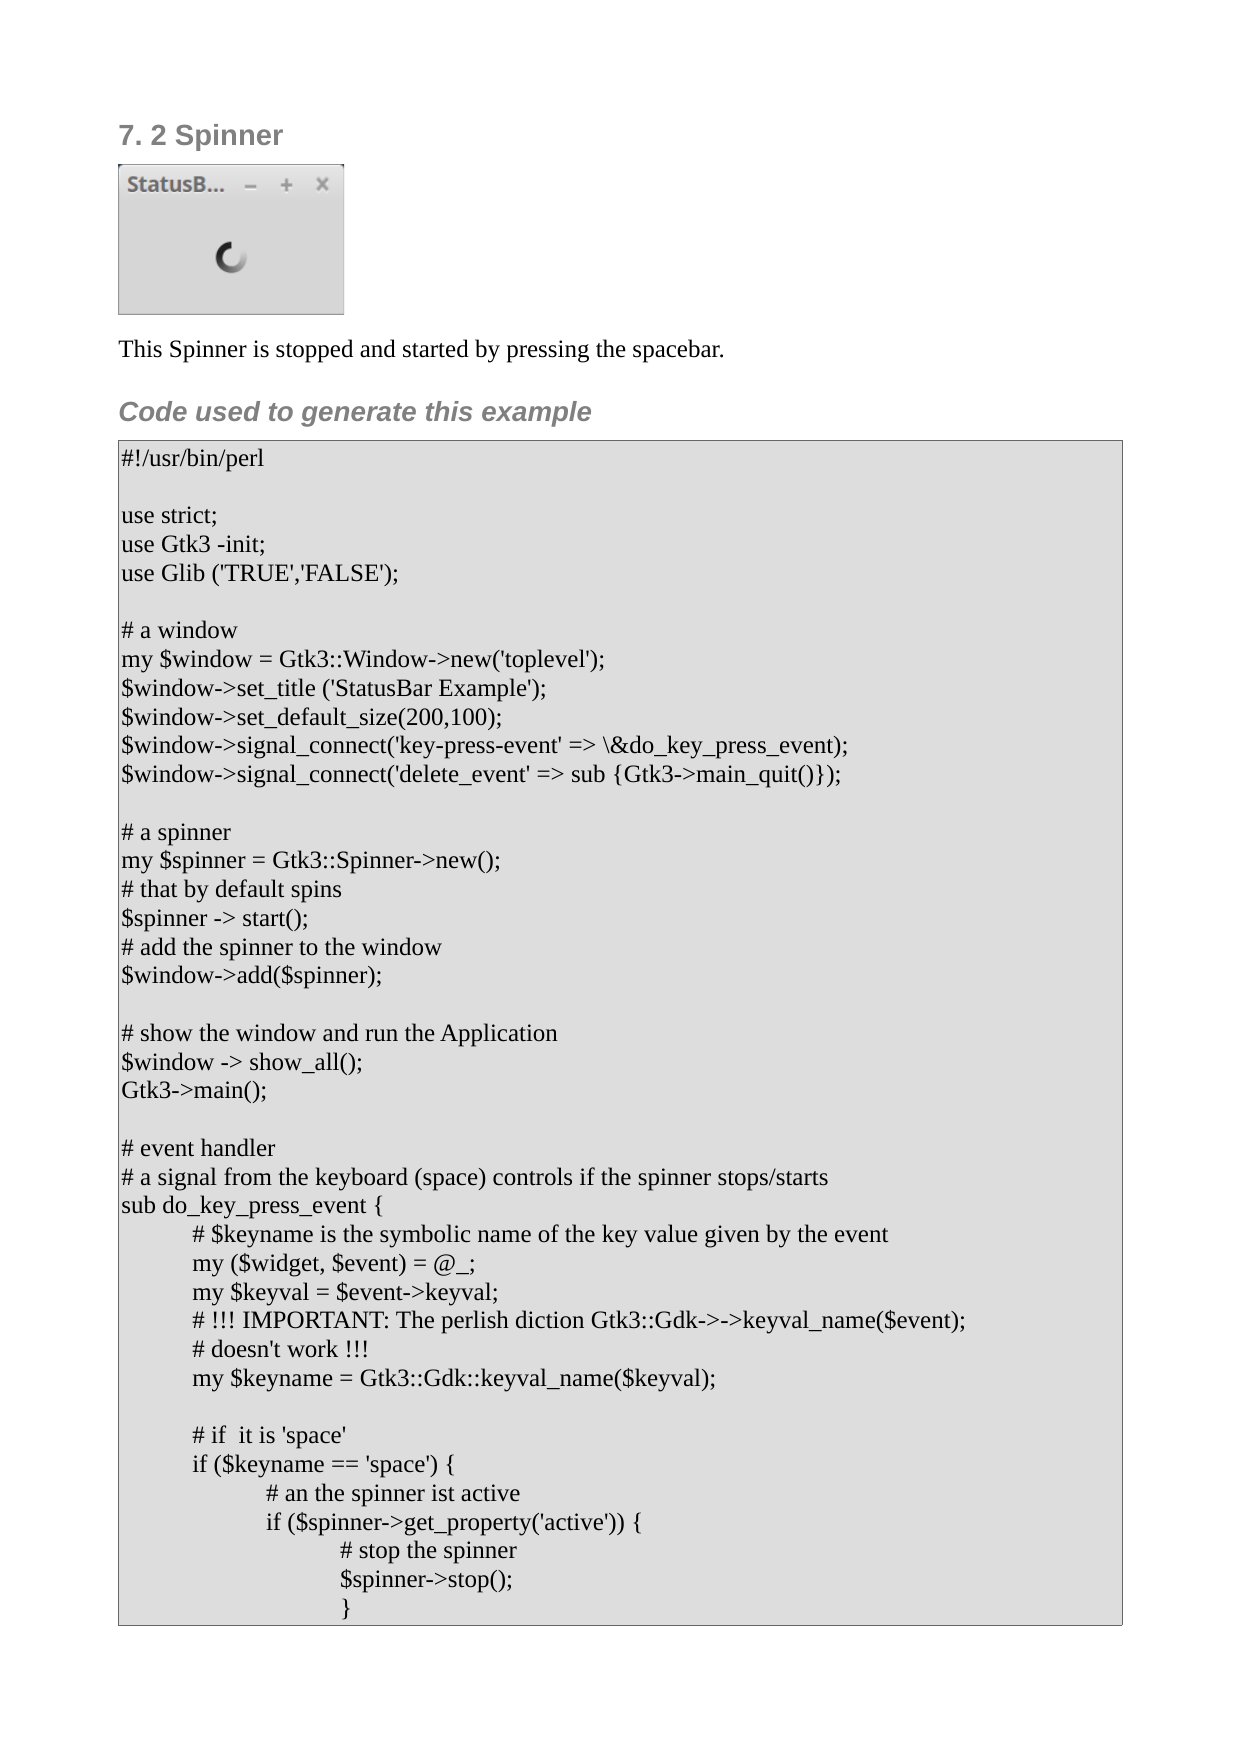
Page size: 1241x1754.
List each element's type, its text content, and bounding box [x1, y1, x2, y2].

text $window->signal_connect('key-press-event' => \&do_key_press_event); [119, 727, 1122, 756]
text # show the window and run the Application [119, 1015, 1122, 1044]
text use strict; [119, 497, 1122, 526]
text sub do_key_press_event { [119, 1187, 1122, 1216]
text # a spinner [119, 814, 1122, 842]
text $window->signal_connect('delete_event' => sub {Gtk3->main_quit()}); [119, 756, 1122, 785]
text $window->set_default_size(200,100); [119, 699, 1122, 727]
text my $window = Gtk3::Window->new('toplevel'); [119, 641, 1122, 670]
subtitle Code used to generate this example [118, 396, 1122, 427]
text $window->add($spinner); [119, 957, 1122, 986]
text # that by default spins [119, 871, 1122, 900]
text my $spinner = Gtk3::Spinner->new(); [119, 842, 1122, 871]
text # doesn't work !!! [119, 1331, 1122, 1360]
text # add the spinner to the window [119, 929, 1122, 957]
text # a window [119, 612, 1122, 641]
text # a signal from the keyboard (space) controls if the spinner stops/starts [119, 1159, 1122, 1187]
text $spinner->stop(); [119, 1561, 1122, 1590]
text # stop the spinner [119, 1532, 1122, 1561]
text $spinner -> start(); [119, 900, 1122, 929]
text # if it is 'space' [119, 1417, 1122, 1446]
text $window -> show_all(); [119, 1044, 1122, 1072]
picture [118, 164, 345, 315]
text my $keyval = $event->keyval; [119, 1274, 1122, 1302]
text use Glib ('TRUE','FALSE'); [119, 555, 1122, 584]
text my ($widget, $event) = @_; [119, 1245, 1122, 1274]
text This Spinner is stopped and started by pressing the spacebar. [118, 334, 1122, 363]
text # !!! IMPORTANT: The perlish diction Gtk3::Gdk->->keyval_name($event); [119, 1302, 1122, 1331]
text use Gtk3 -init; [119, 526, 1122, 555]
text # event handler [119, 1130, 1122, 1159]
text $window->set_title ('StatusBar Example'); [119, 670, 1122, 699]
text #!/usr/bin/perl [119, 441, 1122, 469]
text # an the spinner ist active [119, 1475, 1122, 1504]
text # $keyname is the symbolic name of the key value given by the event [119, 1216, 1122, 1245]
text if ($spinner->get_property('active')) { [119, 1504, 1122, 1532]
text if ($keyname == 'space') { [119, 1446, 1122, 1475]
text } [119, 1590, 1122, 1625]
text Gtk3->main(); [119, 1072, 1122, 1101]
text my $keyname = Gtk3::Gdk::keyval_name($keyval); [119, 1360, 1122, 1389]
subtitle 7. 2 Spinner [118, 118, 1122, 152]
